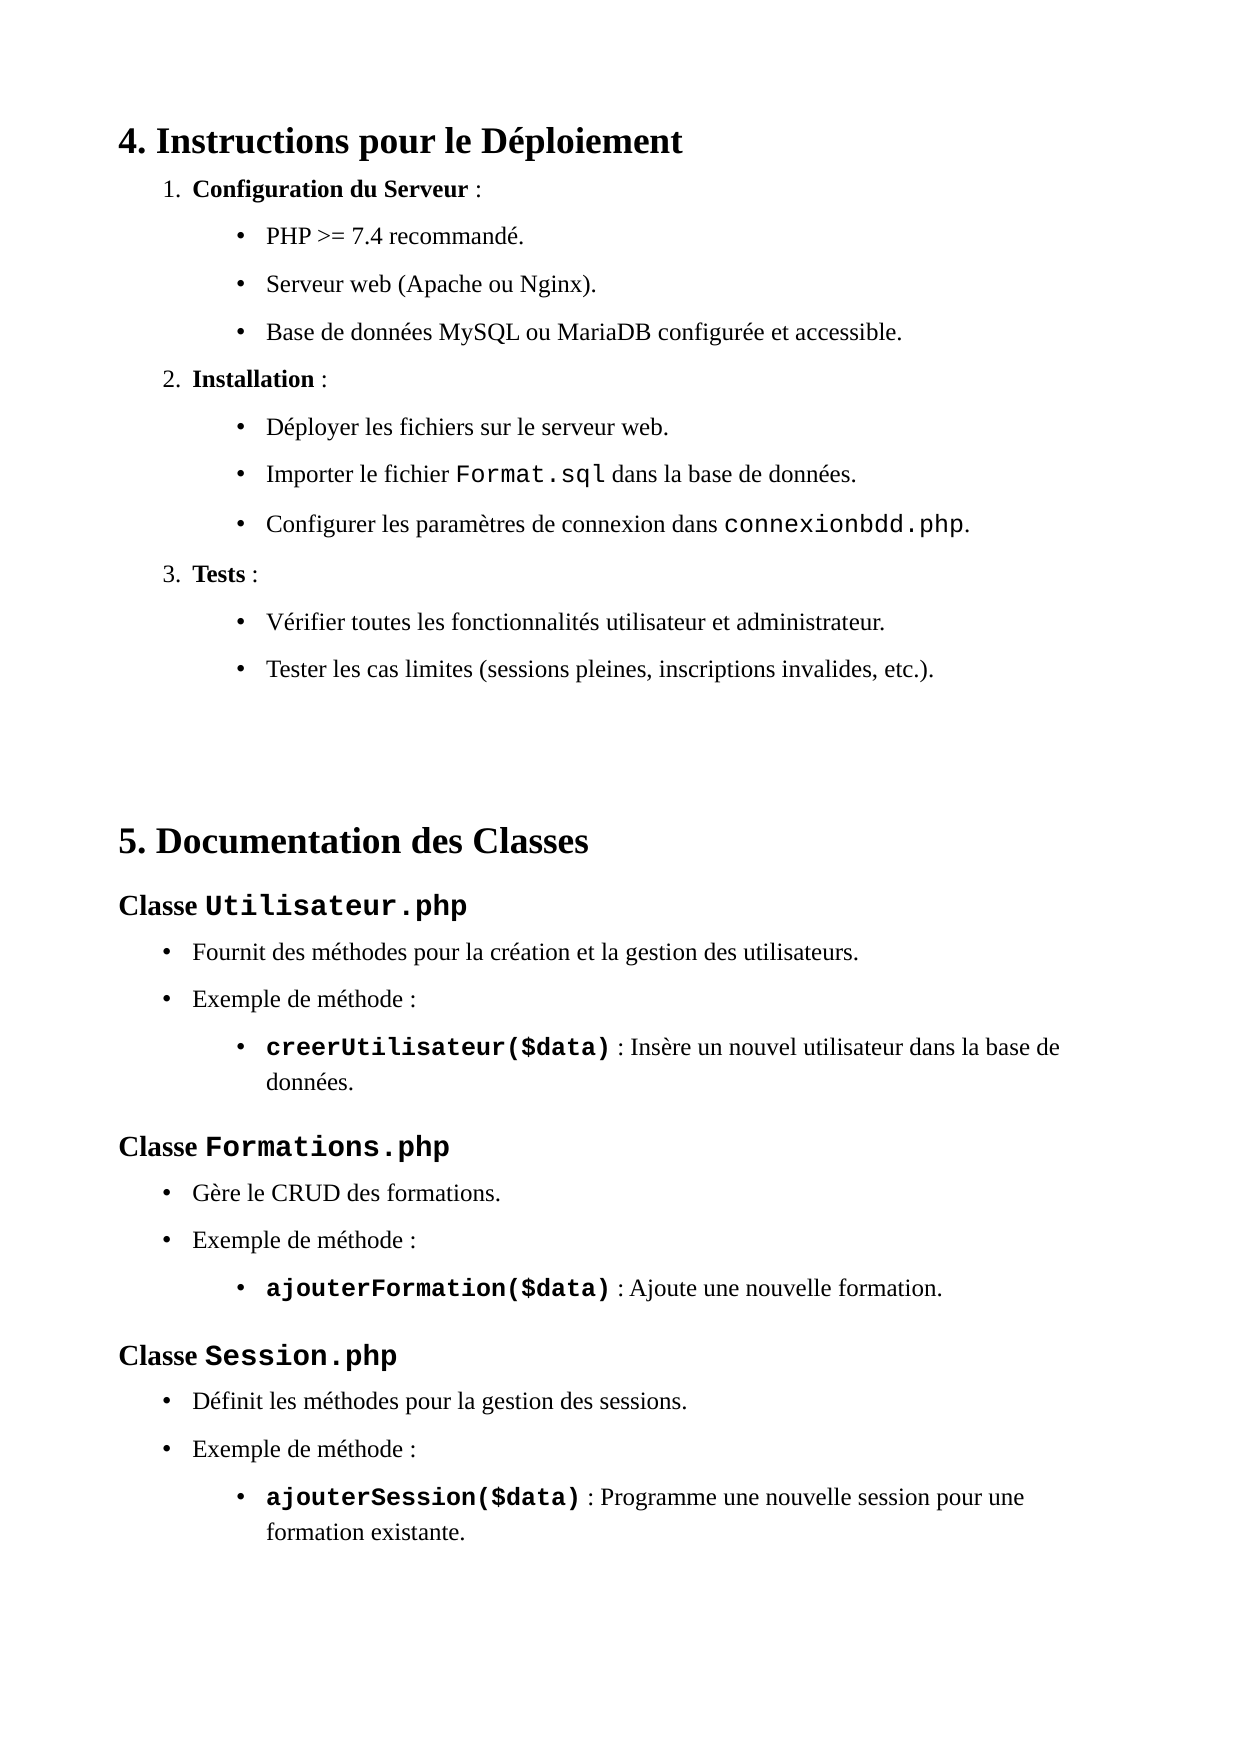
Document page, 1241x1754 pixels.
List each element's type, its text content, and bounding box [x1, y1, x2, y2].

list Installation : [162, 364, 1122, 393]
subtitle 4. Instructions pour le Déploiement [118, 118, 1122, 161]
list Exemple de méthode : [162, 1434, 1122, 1463]
subtitle Classe Formations.php [118, 1129, 1122, 1166]
list Vérifier toutes les fonctionnalités utilisateur et administrateur. [236, 607, 1122, 636]
list Déployer les fichiers sur le serveur web. [236, 412, 1122, 441]
subtitle Classe Session.php [118, 1338, 1122, 1374]
list creerUtilisateur($data) : Insère un nouvel utilisateur dans la base de données. [236, 1032, 1122, 1096]
list ajouterFormation($data) : Ajoute une nouvelle formation. [236, 1273, 1122, 1304]
list Tests : [162, 559, 1122, 588]
list Exemple de méthode : [162, 1226, 1122, 1254]
list Base de données MySQL ou MariaDB configurée et accessible. [236, 317, 1122, 345]
list Configuration du Serveur : [162, 174, 1122, 202]
list Tester les cas limites (sessions pleines, inscriptions invalides, etc.). [236, 654, 1122, 683]
list Serveur web (Apache ou Nginx). [236, 269, 1122, 298]
subtitle 5. Documentation des Classes [118, 818, 1122, 861]
list PHP >= 7.4 recommandé. [236, 221, 1122, 250]
list Fournit des méthodes pour la création et la gestion des utilisateurs. [162, 937, 1122, 966]
list Exemple de méthode : [162, 984, 1122, 1013]
list Configurer les paramètres de connexion dans connexionbdd.php. [236, 509, 1122, 540]
list Gère le CRUD des formations. [162, 1178, 1122, 1207]
subtitle Classe Utilisateur.php [118, 888, 1122, 924]
list Définit les méthodes pour la gestion des sessions. [162, 1386, 1122, 1415]
list ajouterSession($data) : Programme une nouvelle session pour une formation existante. [236, 1482, 1122, 1545]
list Importer le fichier Format.sql dans la base de données. [236, 459, 1122, 490]
